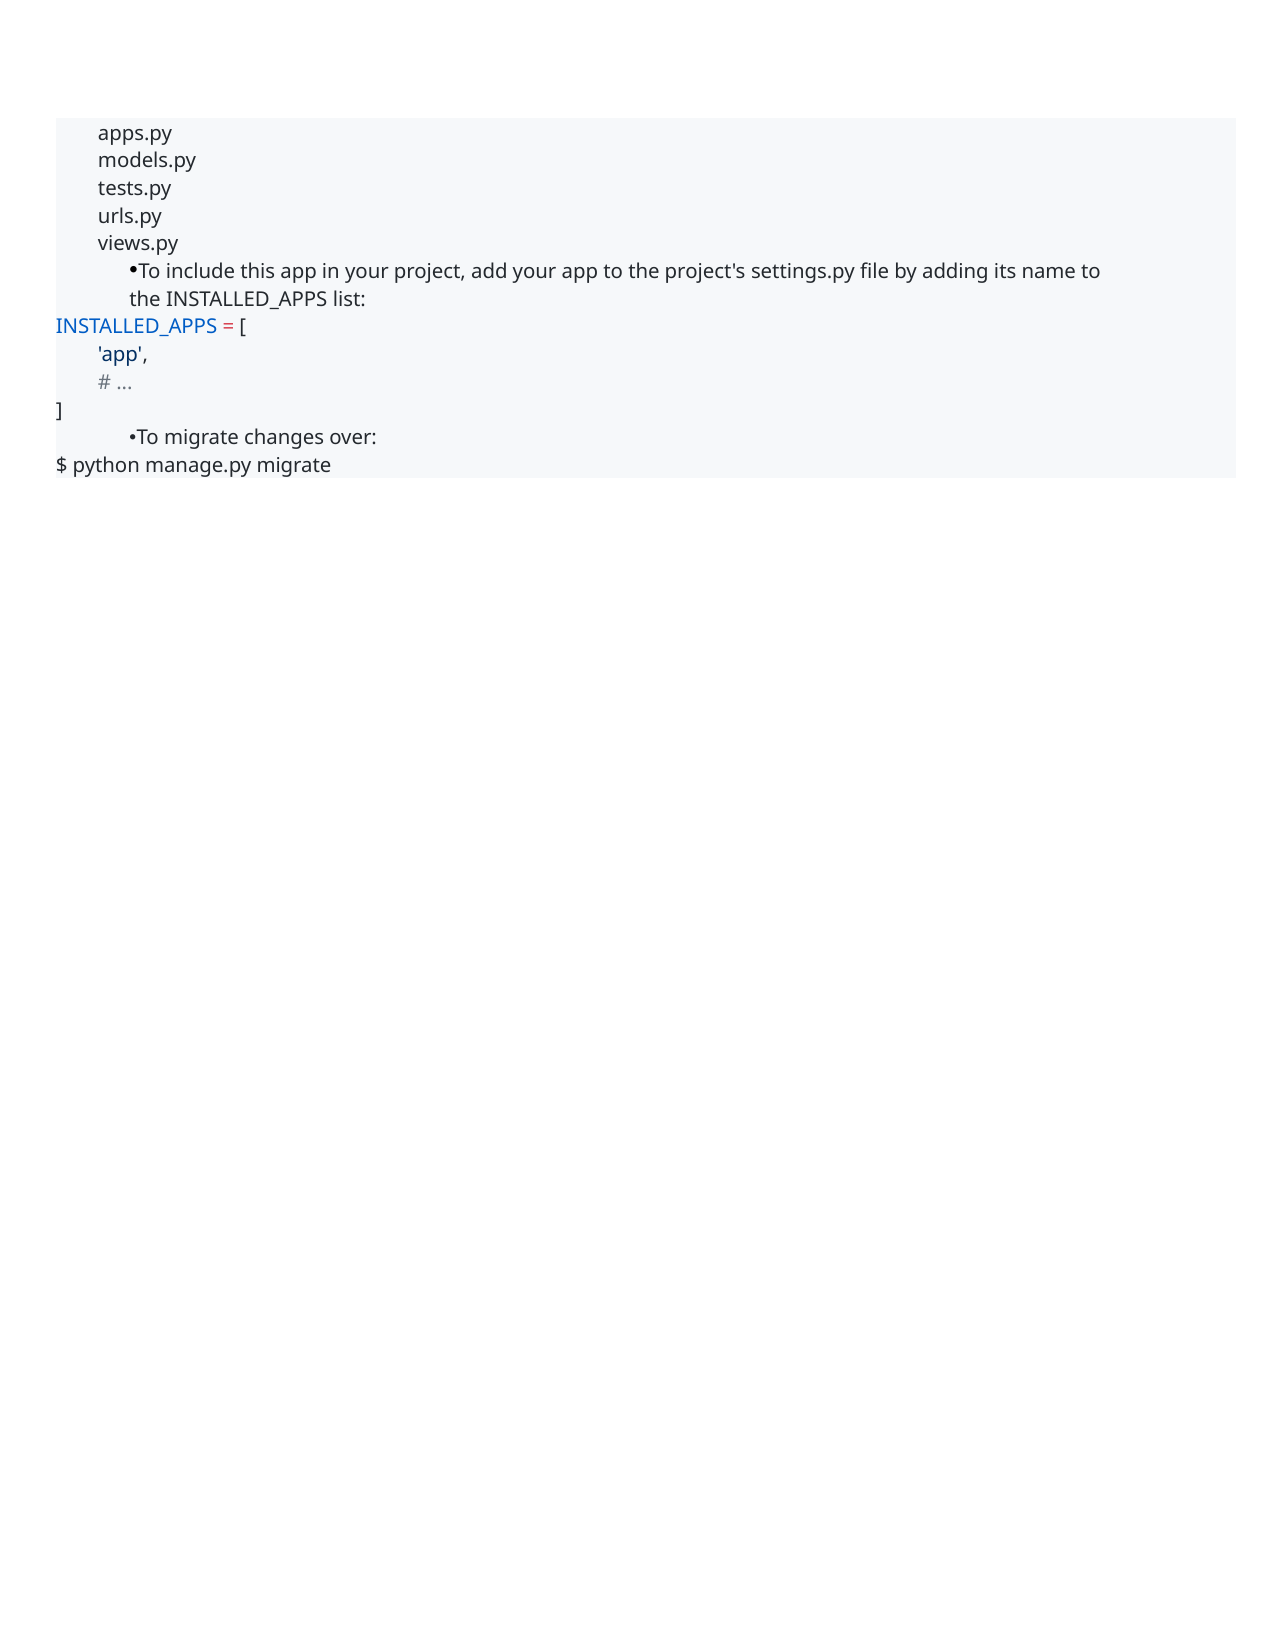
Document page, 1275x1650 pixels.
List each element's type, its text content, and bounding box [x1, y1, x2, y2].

text models.py [56, 146, 1236, 173]
text views.py [56, 229, 1236, 257]
text INSTALLED_APPS = [ [56, 312, 1236, 340]
text urls.py [56, 201, 1236, 229]
text $ python manage.py migrate [56, 451, 1236, 478]
text 'app', [56, 340, 1236, 367]
text apps.py [56, 118, 1236, 146]
list To migrate changes over: [56, 423, 1236, 451]
text # ... [56, 367, 1236, 395]
text ] [56, 395, 1236, 423]
list To include this app in your project, add your app to the project's settings.py file by adding its name to the INSTALLED_APPS list: [56, 257, 1236, 312]
text tests.py [56, 173, 1236, 201]
